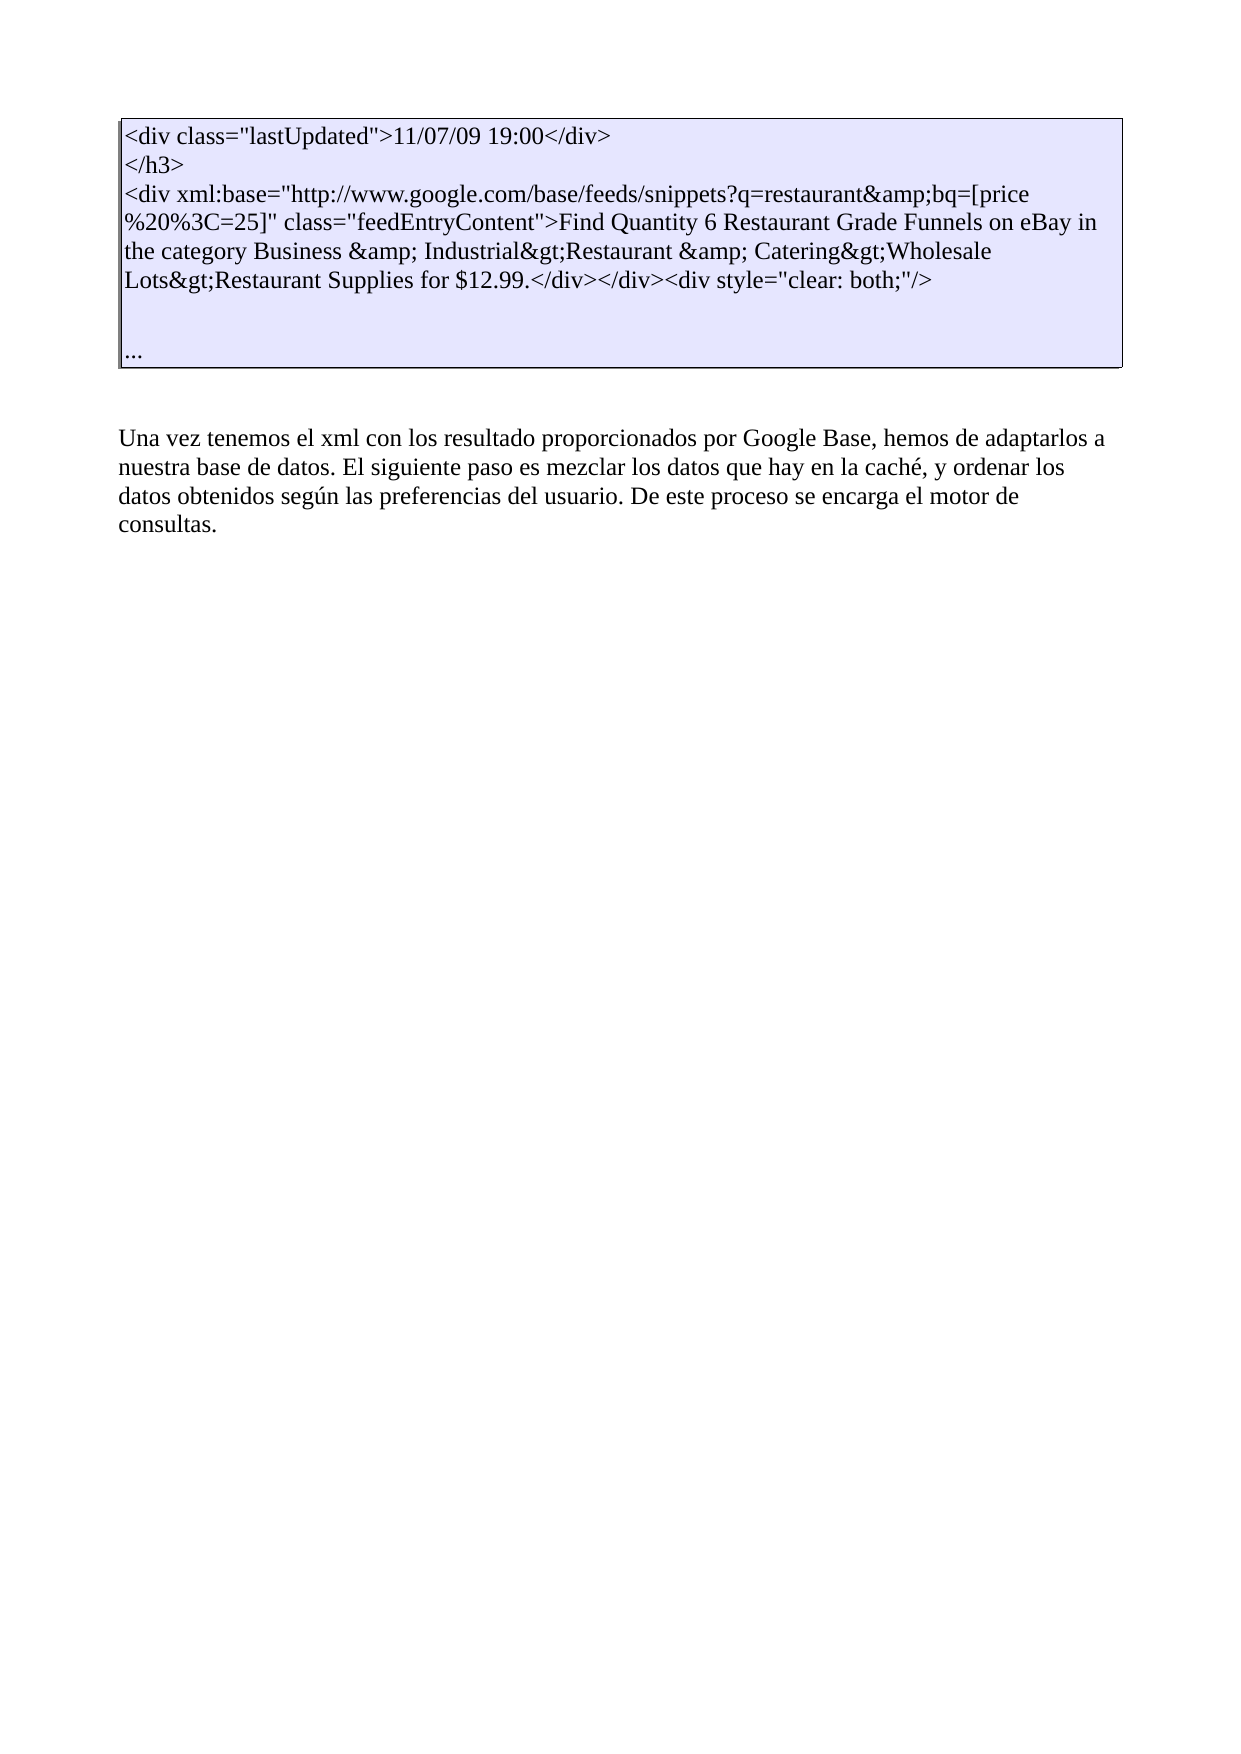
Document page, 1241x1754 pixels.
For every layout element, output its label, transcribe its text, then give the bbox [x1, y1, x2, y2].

text Una vez tenemos el xml con los resultado proporcionados por Google Base, hemos de adaptarlos a nuestra base de datos. El siguiente paso es mezclar los datos que hay en la caché, y ordenar los datos obtenidos según las preferencias del usuario. De este proceso se encarga el motor de consultas. [118, 423, 1122, 538]
text </h3> [122, 147, 1122, 176]
text <div class="lastUpdated">11/07/09 19:00</div> [122, 119, 1122, 147]
text ... [122, 332, 1122, 367]
text <div xml:base="http://www.google.com/base/feeds/snippets?q=restaurant&amp;bq=[price%20%3C=25]" class="feedEntryContent">Find Quantity 6 Restaurant Grade Funnels on eBay in the category Business &amp; Industrial&gt;Restaurant &amp; Catering&gt;Wholesale Lots&gt;Restaurant Supplies for $12.99.</div></div><div style="clear: both;"/> [122, 176, 1122, 291]
